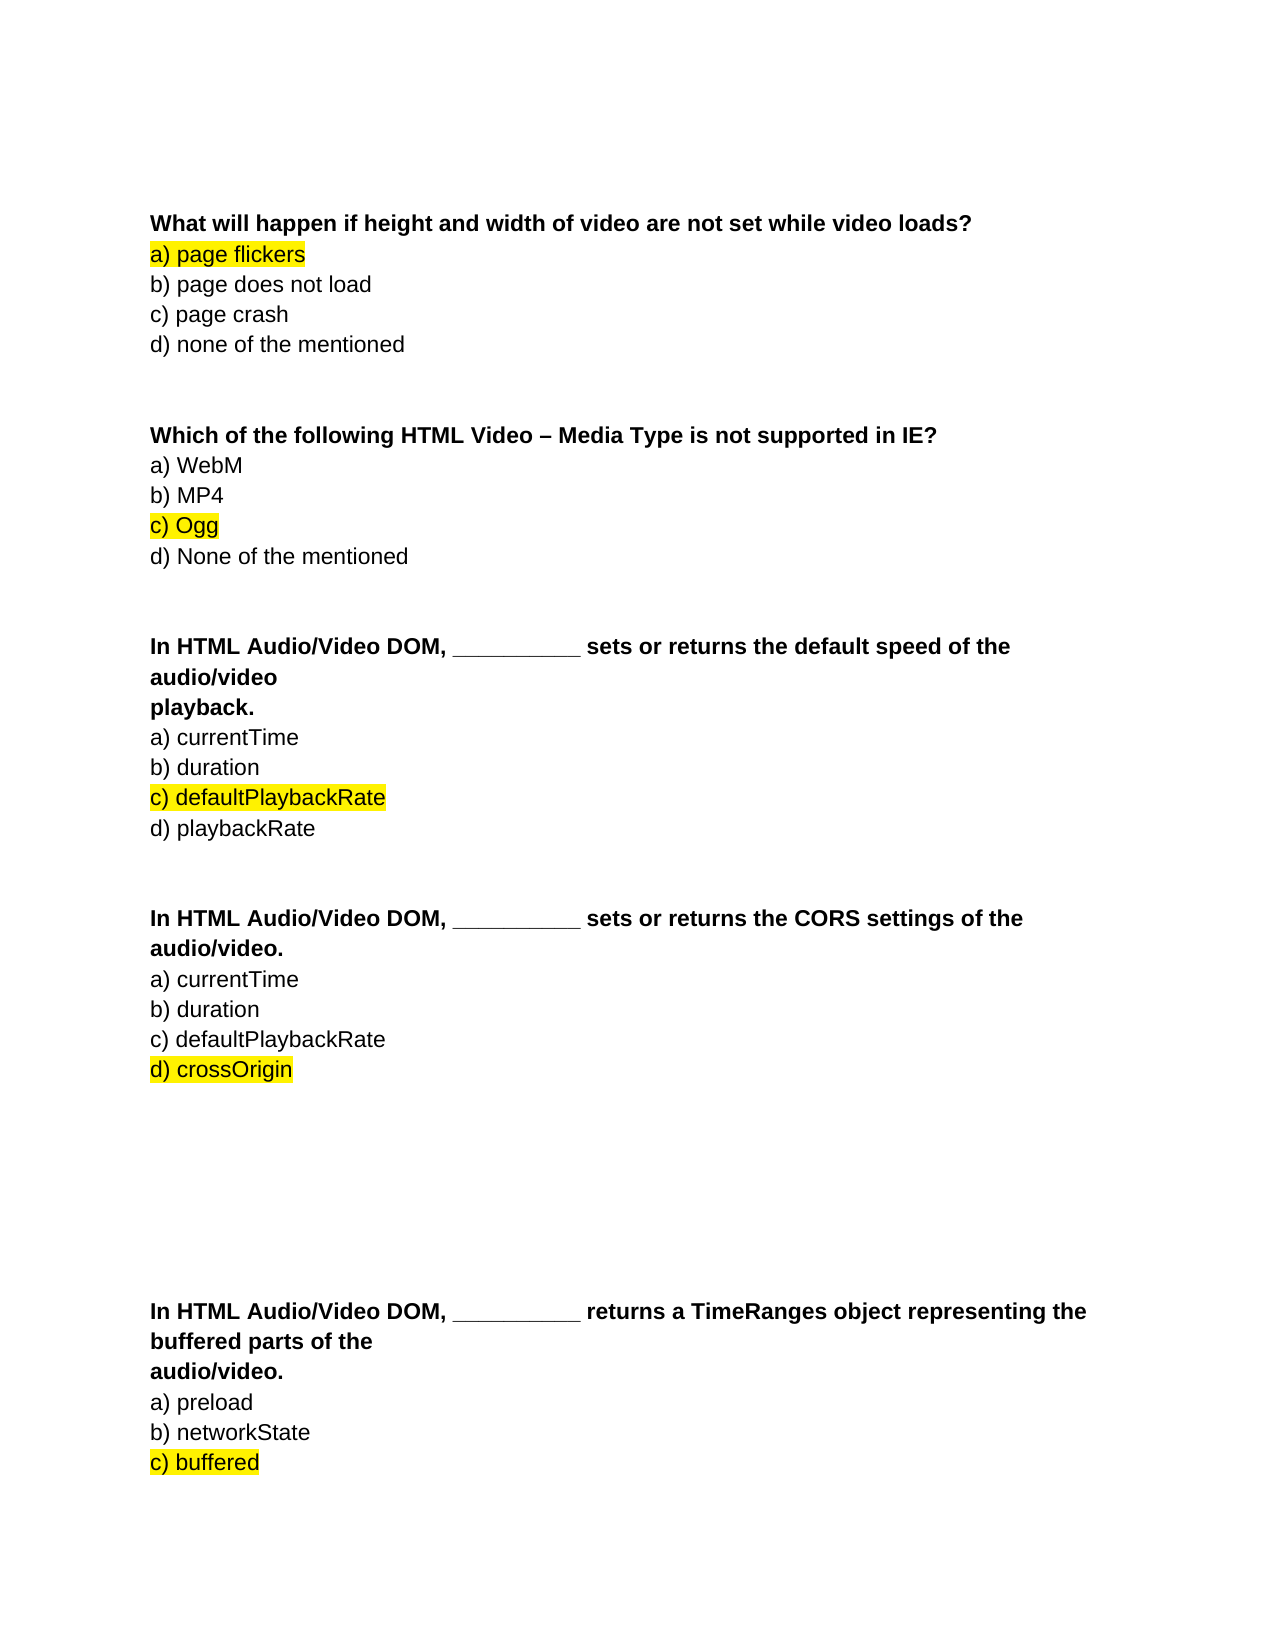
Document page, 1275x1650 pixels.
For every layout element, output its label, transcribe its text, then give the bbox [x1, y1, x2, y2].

text b) networkState [150, 1419, 1125, 1445]
text b) MP4 [150, 482, 1125, 509]
text In HTML Audio/Video DOM, __________ sets or returns the default speed of the audio/video [150, 633, 1125, 690]
text c) buffered [150, 1449, 1125, 1475]
text a) currentTime [150, 724, 1125, 750]
text Which of the following HTML Video – Media Type is not supported in IE? [150, 422, 1125, 448]
text a) currentTime [150, 966, 1125, 992]
text c) defaultPlaybackRate [150, 1026, 1125, 1052]
text b) duration [150, 996, 1125, 1022]
text c) defaultPlaybackRate [150, 784, 1125, 811]
text a) WebM [150, 452, 1125, 478]
text What will happen if height and width of video are not set while video loads? [150, 210, 1125, 237]
text d) playbackRate [150, 814, 1125, 841]
text a) page flickers [150, 241, 1125, 267]
text audio/video. [150, 1358, 1125, 1385]
text d) None of the mentioned [150, 543, 1125, 569]
text b) page does not load [150, 271, 1125, 297]
text c) Ogg [150, 512, 1125, 539]
text b) duration [150, 754, 1125, 781]
text playback. [150, 694, 1125, 720]
text In HTML Audio/Video DOM, __________ sets or returns the CORS settings of the audio/video. [150, 905, 1125, 962]
text d) crossOrigin [150, 1056, 1125, 1083]
text buffered parts of the [150, 1328, 1125, 1354]
text c) page crash [150, 301, 1125, 327]
text a) preload [150, 1388, 1125, 1415]
text In HTML Audio/Video DOM, __________ returns a TimeRanges object representing the [150, 1298, 1125, 1324]
text d) none of the mentioned [150, 331, 1125, 358]
